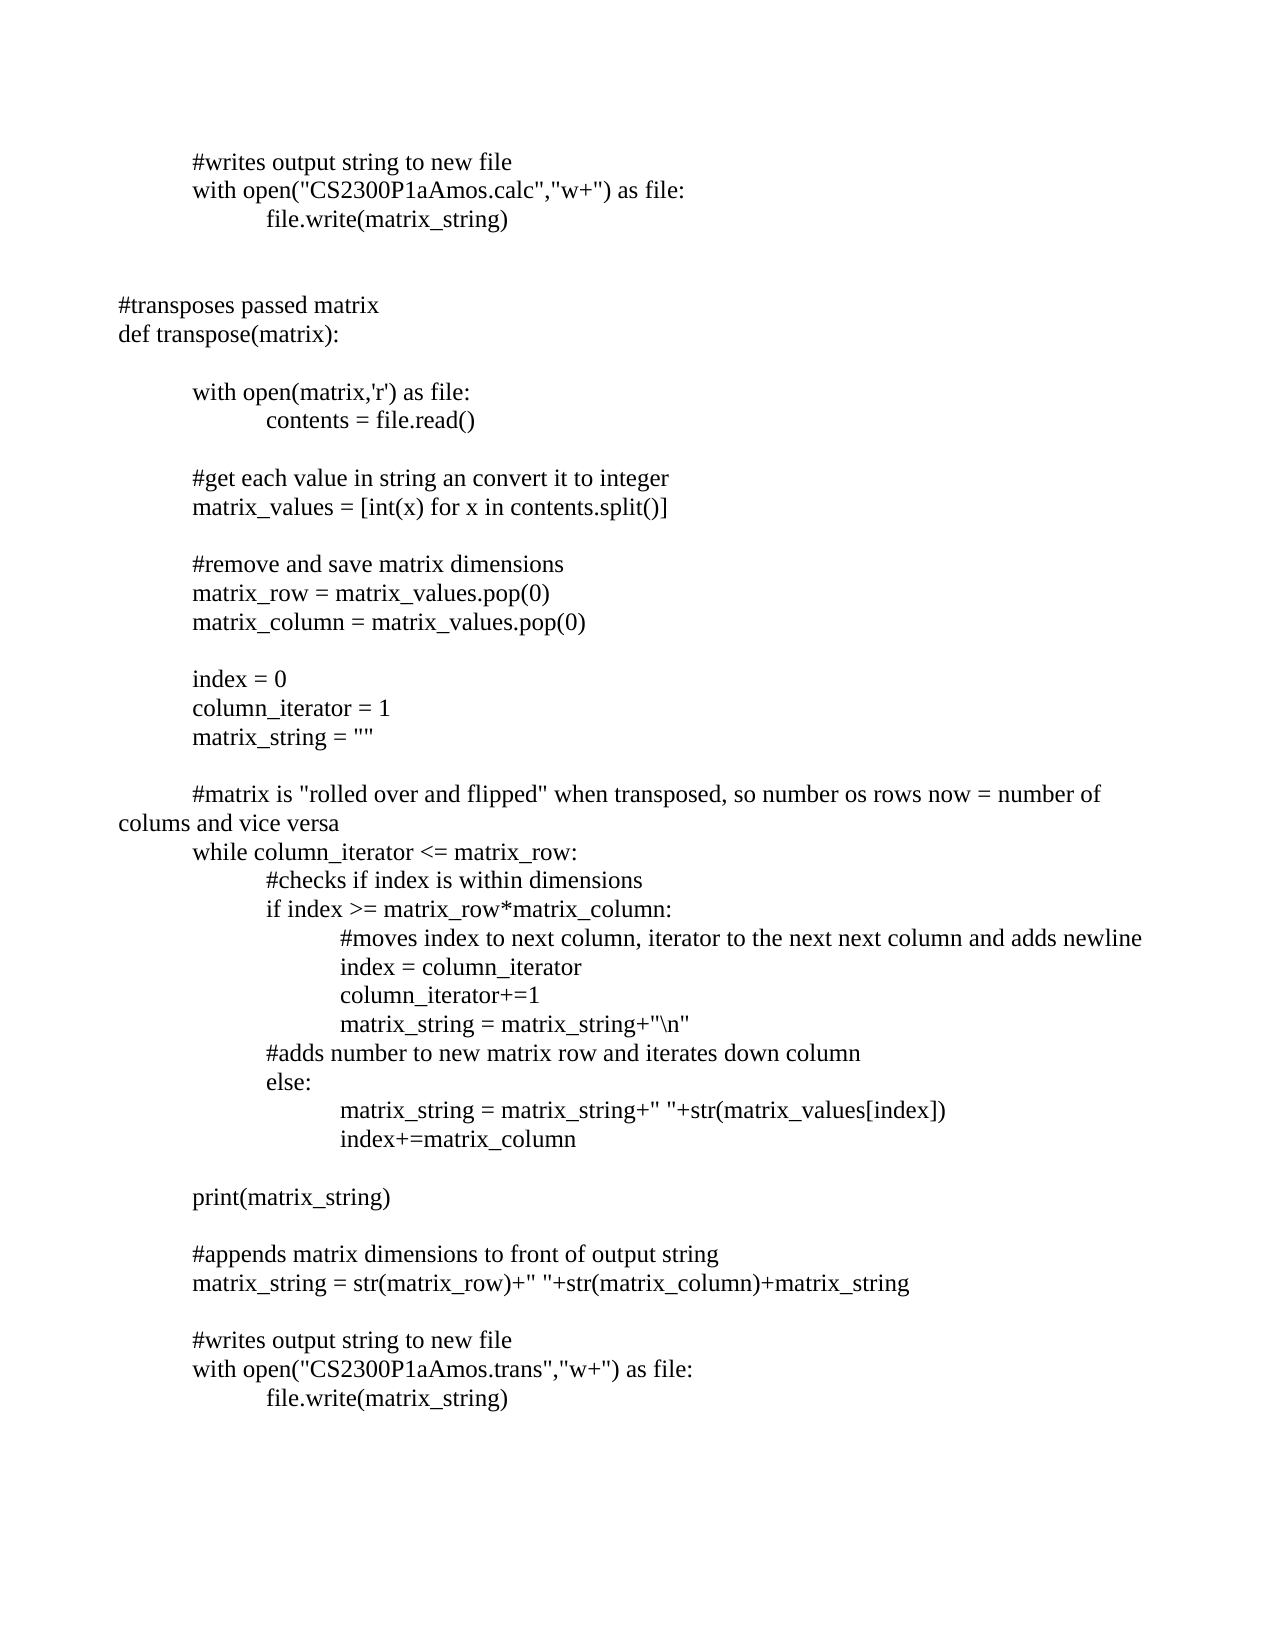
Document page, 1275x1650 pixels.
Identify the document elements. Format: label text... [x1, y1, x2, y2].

text with open("CS2300P1aAmos.trans","w+") as file: [118, 1354, 1157, 1383]
text matrix_string = "" [118, 722, 1157, 751]
text file.write(matrix_string) [118, 204, 1157, 233]
text #matrix is "rolled over and flipped" when transposed, so number os rows now = number of colums and vice versa [118, 779, 1157, 837]
text if index >= matrix_row*matrix_column: [118, 894, 1157, 923]
text #appends matrix dimensions to front of output string [118, 1239, 1157, 1268]
text #transposes passed matrix [118, 291, 1157, 319]
text index = 0 [118, 664, 1157, 693]
text print(matrix_string) [118, 1182, 1157, 1211]
text #remove and save matrix dimensions [118, 549, 1157, 578]
text #writes output string to new file [118, 147, 1157, 176]
text matrix_string = str(matrix_row)+" "+str(matrix_column)+matrix_string [118, 1268, 1157, 1297]
text #moves index to next column, iterator to the next next column and adds newline index = column_iterator [118, 923, 1157, 981]
text with open("CS2300P1aAmos.calc","w+") as file: [118, 176, 1157, 204]
text column_iterator = 1 [118, 693, 1157, 722]
text index+=matrix_column [118, 1124, 1157, 1153]
text #get each value in string an convert it to integer [118, 463, 1157, 492]
text #checks if index is within dimensions [118, 866, 1157, 894]
text matrix_row = matrix_values.pop(0) [118, 578, 1157, 607]
text def transpose(matrix): [118, 319, 1157, 348]
text contents = file.read() [118, 406, 1157, 434]
text #adds number to new matrix row and iterates down column [118, 1038, 1157, 1067]
text matrix_column = matrix_values.pop(0) [118, 607, 1157, 636]
text else: [118, 1067, 1157, 1096]
text matrix_string = matrix_string+"\n" [118, 1009, 1157, 1038]
text while column_iterator <= matrix_row: [118, 837, 1157, 866]
text matrix_values = [int(x) for x in contents.split()] [118, 492, 1157, 521]
text with open(matrix,'r') as file: [118, 377, 1157, 406]
text file.write(matrix_string) [118, 1383, 1157, 1412]
text #writes output string to new file [118, 1326, 1157, 1354]
text matrix_string = matrix_string+" "+str(matrix_values[index]) [118, 1096, 1157, 1124]
text column_iterator+=1 [118, 981, 1157, 1009]
